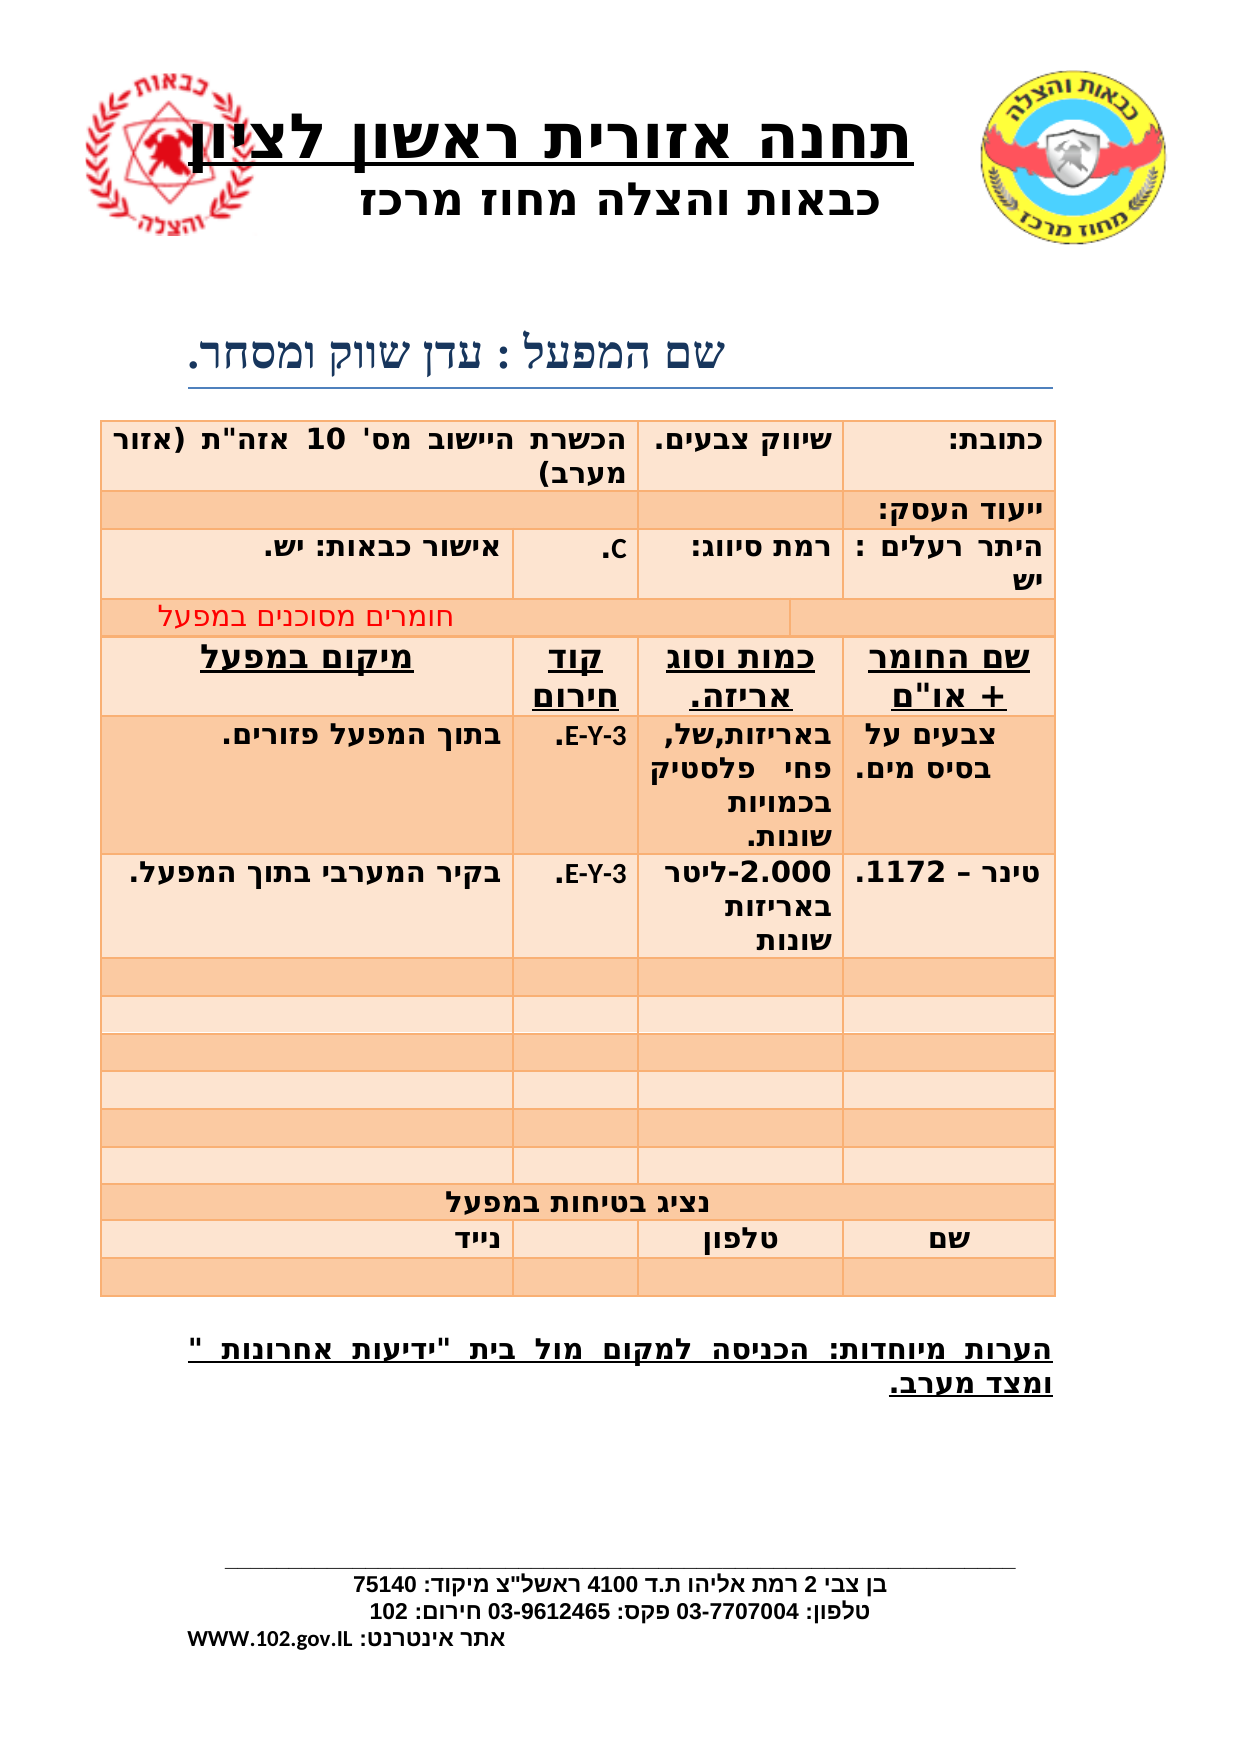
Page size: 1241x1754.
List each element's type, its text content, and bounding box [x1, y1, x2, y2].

text ומצד מערב. [187, 1362, 1053, 1400]
table_cell בקיר המערבי בתוך המפעל. [102, 855, 512, 957]
table_cell כמות וסוג אריזה. [639, 638, 842, 715]
table_cell צבעים על בסיס מים. [844, 717, 1054, 853]
table_cell אישור כבאות: יש. [102, 530, 512, 598]
table_cell היתר רעלים : יש [844, 530, 1054, 598]
table_cell [102, 1072, 512, 1108]
table_cell E-Y-3. [514, 717, 637, 853]
table_cell נייד [102, 1221, 512, 1257]
table_cell [639, 1072, 842, 1108]
table_cell מיקום במפעל [102, 638, 512, 715]
table_cell [639, 1259, 842, 1295]
table_cell [639, 492, 842, 528]
table_cell [844, 1035, 1054, 1070]
table_cell C. [514, 530, 637, 598]
table_cell [639, 997, 842, 1032]
table_header כתובת: [844, 422, 1054, 490]
table_cell E-Y-3. [514, 855, 637, 957]
table_cell [844, 1110, 1054, 1146]
table_cell רמת סיווג: [639, 530, 842, 598]
table_cell קוד חירום [514, 638, 637, 715]
table_cell [844, 1148, 1054, 1183]
table_cell ייעוד העסק: [844, 492, 1054, 528]
table_cell [844, 1072, 1054, 1108]
table_cell [102, 1148, 512, 1183]
table_cell [639, 959, 842, 995]
table_cell [639, 1148, 842, 1183]
table_cell [102, 1035, 512, 1070]
table_cell [102, 1259, 512, 1295]
table_cell שם [844, 1221, 1054, 1257]
table_cell טלפון [639, 1221, 842, 1257]
table_cell [102, 959, 512, 995]
table_cell חומרים מסוכנים במפעל [102, 600, 789, 635]
table_cell 2.000-ליטר באריזות שונות [639, 855, 842, 957]
table_cell [102, 492, 637, 528]
table_cell [514, 1072, 637, 1108]
table_cell [514, 1148, 637, 1183]
table_cell טינר – 1172. [844, 855, 1054, 957]
table_cell [844, 997, 1054, 1032]
table_cell [639, 1110, 842, 1146]
table_cell [102, 997, 512, 1032]
table_cell [102, 1110, 512, 1146]
table_cell שם החומר+ או"ם [844, 638, 1054, 715]
text שם המפעל : עדן שווק ומסחר. [187, 326, 1053, 389]
table_cell [514, 1110, 637, 1146]
table_cell בתוך המפעל פזורים. [102, 717, 512, 853]
table_cell [844, 1259, 1054, 1295]
table_cell באריזות,של,פחי פלסטיק בכמויות שונות. [639, 717, 842, 853]
table_cell [514, 1259, 637, 1295]
text הערות מיוחדות: הכניסה למקום מול בית "ידיעות אחרונות " [187, 1332, 1053, 1361]
table_cell [791, 600, 1054, 635]
table_cell נציג בטיחות במפעל [102, 1185, 1054, 1219]
table_cell [639, 1035, 842, 1070]
table_header שיווק צבעים. [639, 422, 842, 490]
table_cell [514, 1035, 637, 1070]
table_header הכשרת היישוב מס' 10 אזה"ת (אזור מערב) [102, 422, 637, 490]
table_cell [514, 997, 637, 1032]
table_cell [844, 959, 1054, 995]
table_cell [514, 1221, 637, 1257]
table_cell [514, 959, 637, 995]
